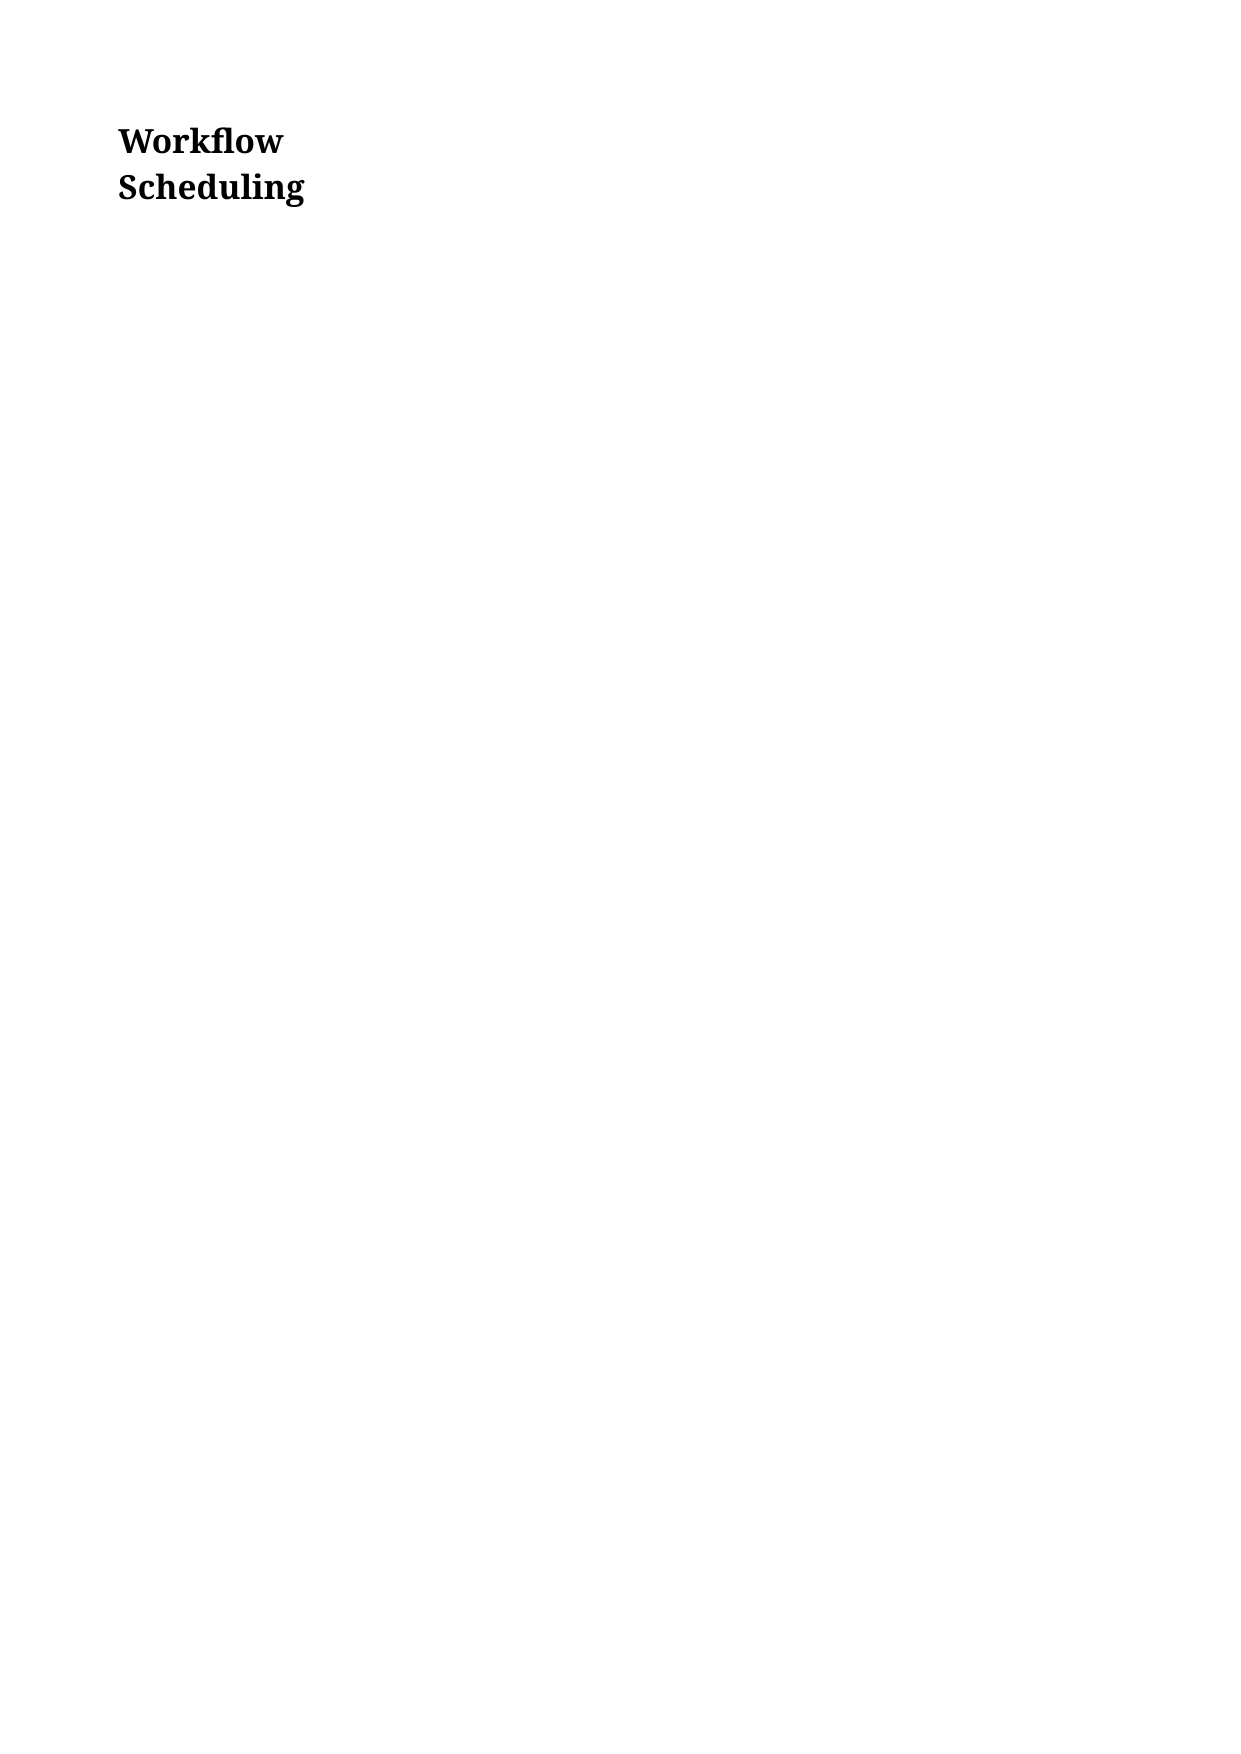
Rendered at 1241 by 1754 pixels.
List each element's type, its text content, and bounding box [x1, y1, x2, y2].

text Workflow [118, 118, 1122, 163]
text Scheduling [118, 163, 1122, 209]
